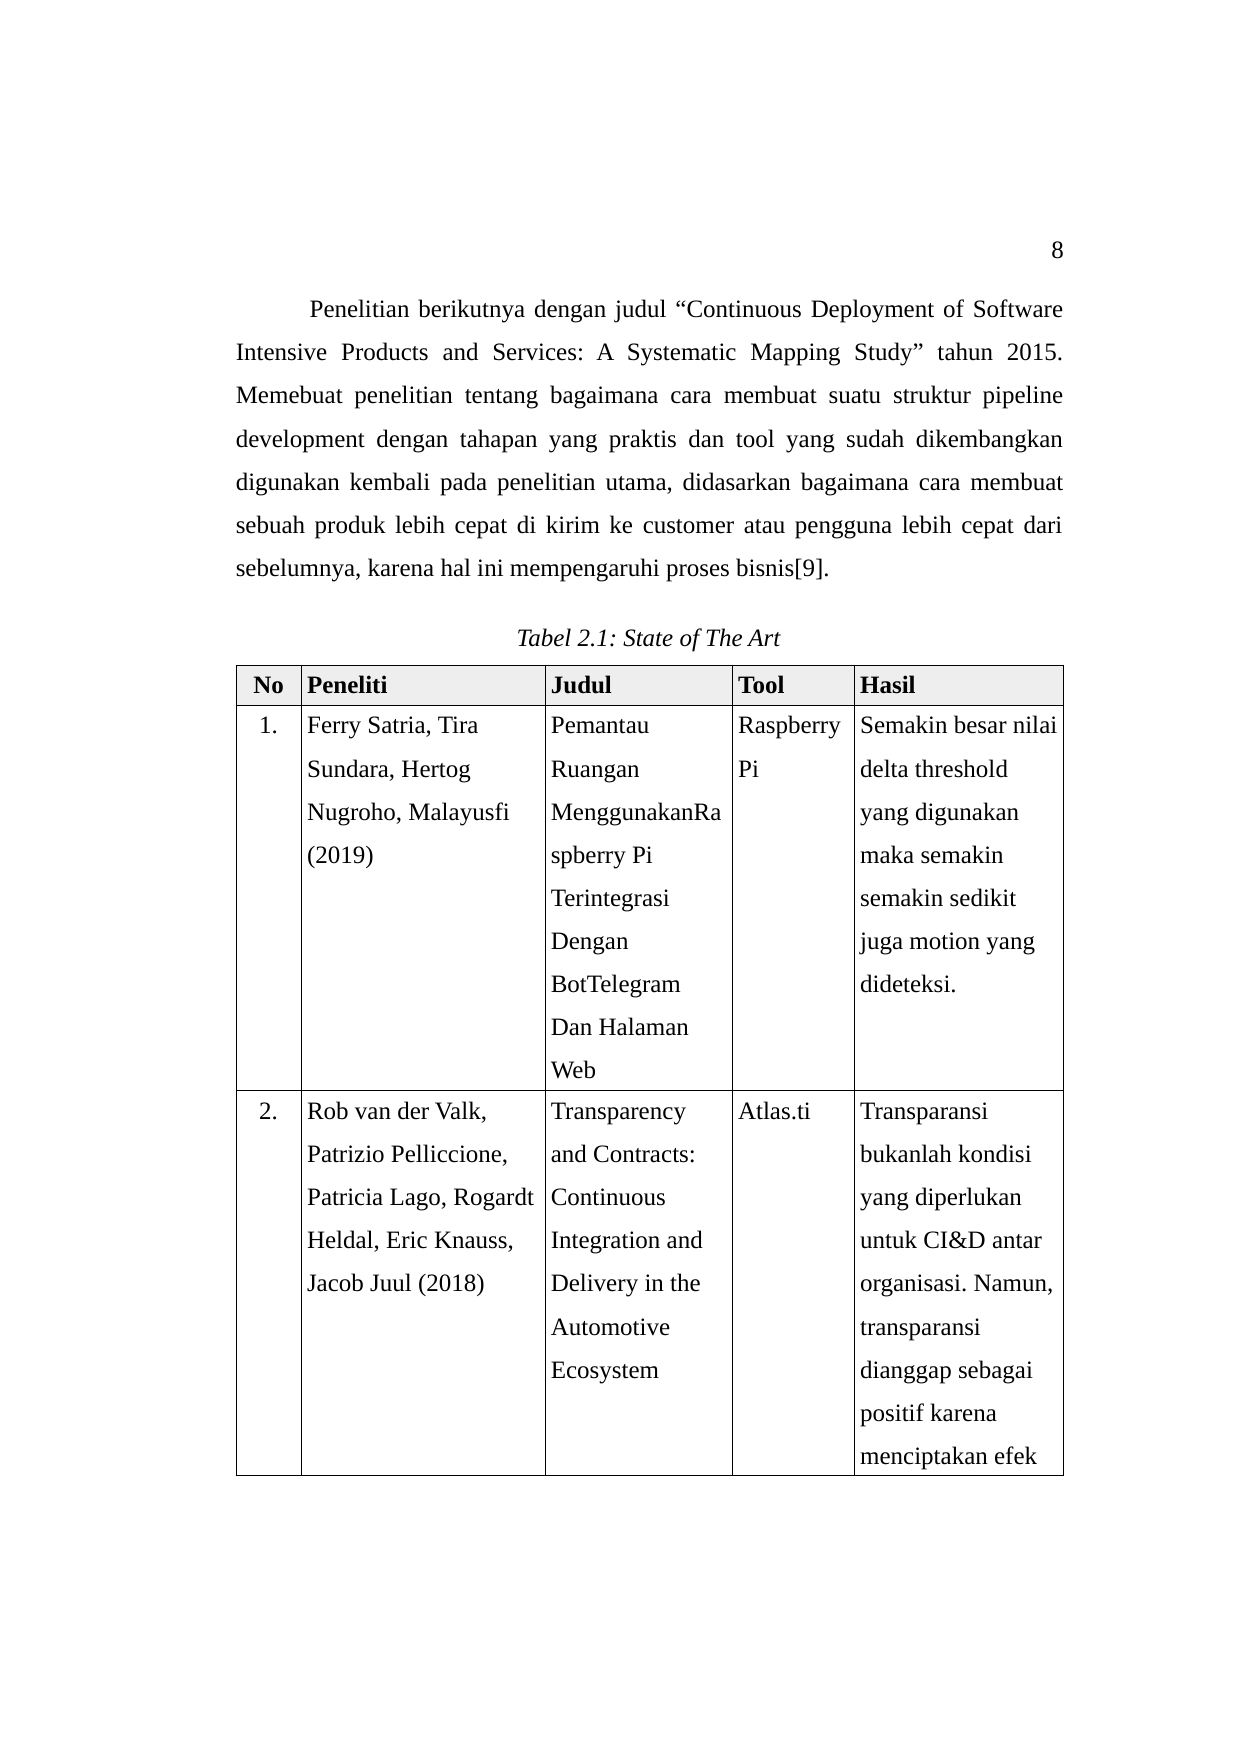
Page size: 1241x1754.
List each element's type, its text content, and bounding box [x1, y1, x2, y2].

table_cell Pemantau Ruangan MenggunakanRaspberry Pi Terintegrasi Dengan BotTelegram Dan Halaman Web [546, 706, 732, 1090]
table_header Tool [733, 666, 854, 705]
text Penelitian berikutnya dengan judul “Continuous Deployment of Software Intensive Products and Services: A Systematic Mapping Study” tahun 2015. Memebuat penelitian tentang bagaimana cara membuat suatu struktur pipeline development dengan tahapan yang praktis dan tool yang sudah dikembangkan digunakan kembali pada penelitian utama, didasarkan bagaimana cara membuat sebuah produk lebih cepat di kirim ke customer atau pengguna lebih cepat dari sebelumnya, karena hal ini mempengaruhi proses bisnis[9]. [236, 294, 1063, 582]
table_cell 1. [237, 706, 301, 1090]
text Tabel 2.1: State of The Art [236, 623, 1063, 652]
table_header Peneliti [302, 666, 545, 705]
table_cell Atlas.ti [733, 1091, 854, 1475]
table_cell Transparansi bukanlah kondisi yang diperlukan untuk CI&D antar organisasi. Namun, transparansi dianggap sebagai positif karena menciptakan efek [855, 1091, 1063, 1475]
table_cell Ferry Satria, Tira Sundara, Hertog Nugroho, Malayusfi (2019) [302, 706, 545, 1090]
table_cell 2. [237, 1091, 301, 1475]
table_header No [237, 666, 301, 705]
table_cell Rob van der Valk, Patrizio Pelliccione, Patricia Lago, Rogardt Heldal, Eric Knauss, Jacob Juul (2018) [302, 1091, 545, 1475]
table_cell Semakin besar nilai delta threshold yang digunakan maka semakin semakin sedikit juga motion yang dideteksi. [855, 706, 1063, 1090]
table_header Hasil [855, 666, 1063, 705]
table_cell Transparency and Contracts: Continuous Integration and Delivery in the Automotive Ecosystem [546, 1091, 732, 1475]
table_header Judul [546, 666, 732, 705]
table_cell Raspberry Pi [733, 706, 854, 1090]
